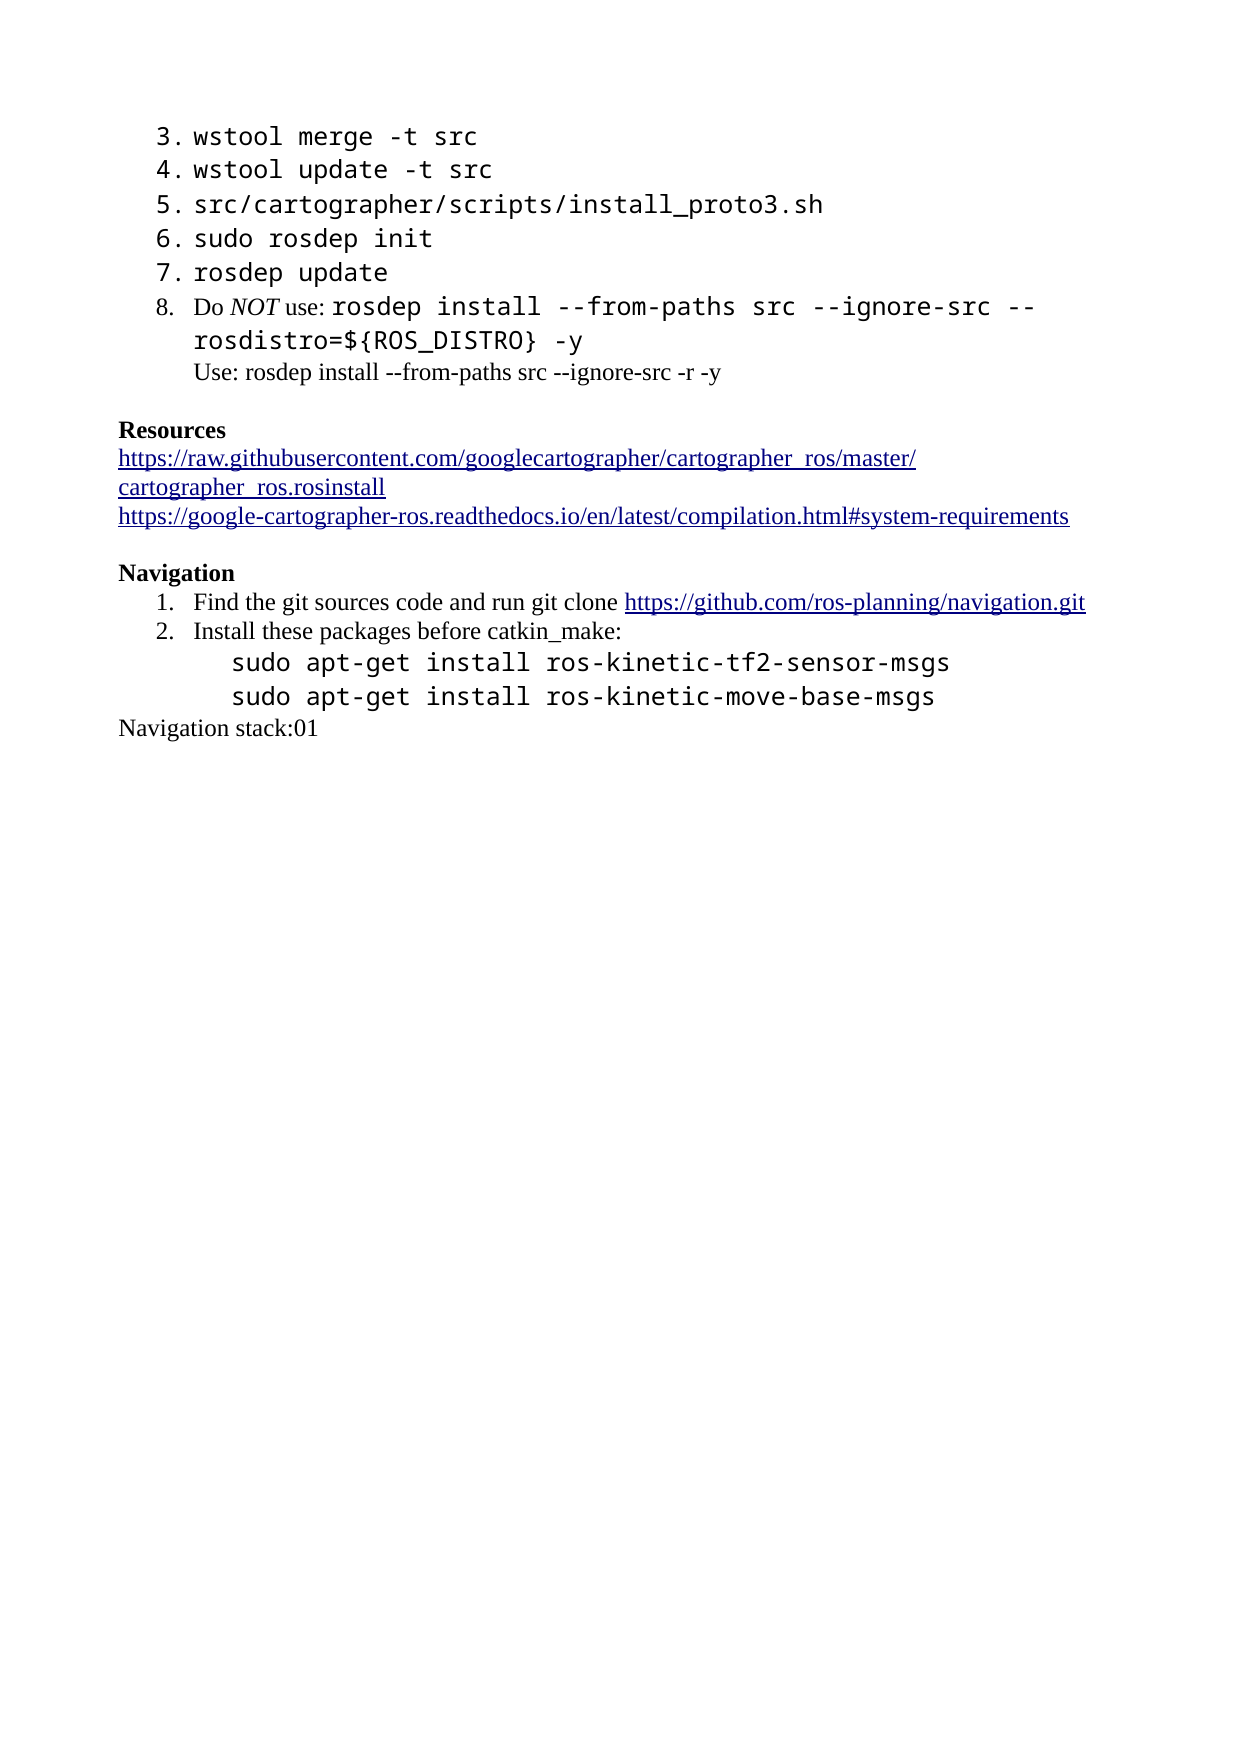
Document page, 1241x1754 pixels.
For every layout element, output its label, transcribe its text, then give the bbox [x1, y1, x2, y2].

text Navigation stack:01 [118, 713, 1122, 742]
list sudo apt-get install ros-kinetic-tf2-sensor-msgs [193, 645, 1122, 679]
list sudo rosdep init [156, 220, 1122, 254]
text Resources [118, 415, 1122, 443]
list sudo apt-get install ros-kinetic-move-base-msgs [193, 679, 1122, 713]
list Find the git sources code and run git clone https://github.com/ros-planning/navigation.git [156, 587, 1122, 616]
list src/cartographer/scripts/install_proto3.sh [156, 186, 1122, 220]
text Navigation [118, 558, 1122, 587]
list Install these packages before catkin_make: [156, 616, 1122, 645]
text https://google-cartographer-ros.readthedocs.io/en/latest/compilation.html#system-requirements [118, 501, 1122, 530]
list wstool merge -t src [156, 118, 1122, 152]
text https://raw.githubusercontent.com/googlecartographer/cartographer_ros/master/cartographer_ros.rosinstall [118, 443, 1122, 501]
list rosdep update [156, 254, 1122, 288]
list Do NOT use: rosdep install --from-paths src --ignore-src --rosdistro=${ROS_DISTRO} -y Use: rosdep install --from-paths src --ignore-src -r -y [156, 288, 1122, 385]
list wstool update -t src [156, 152, 1122, 186]
